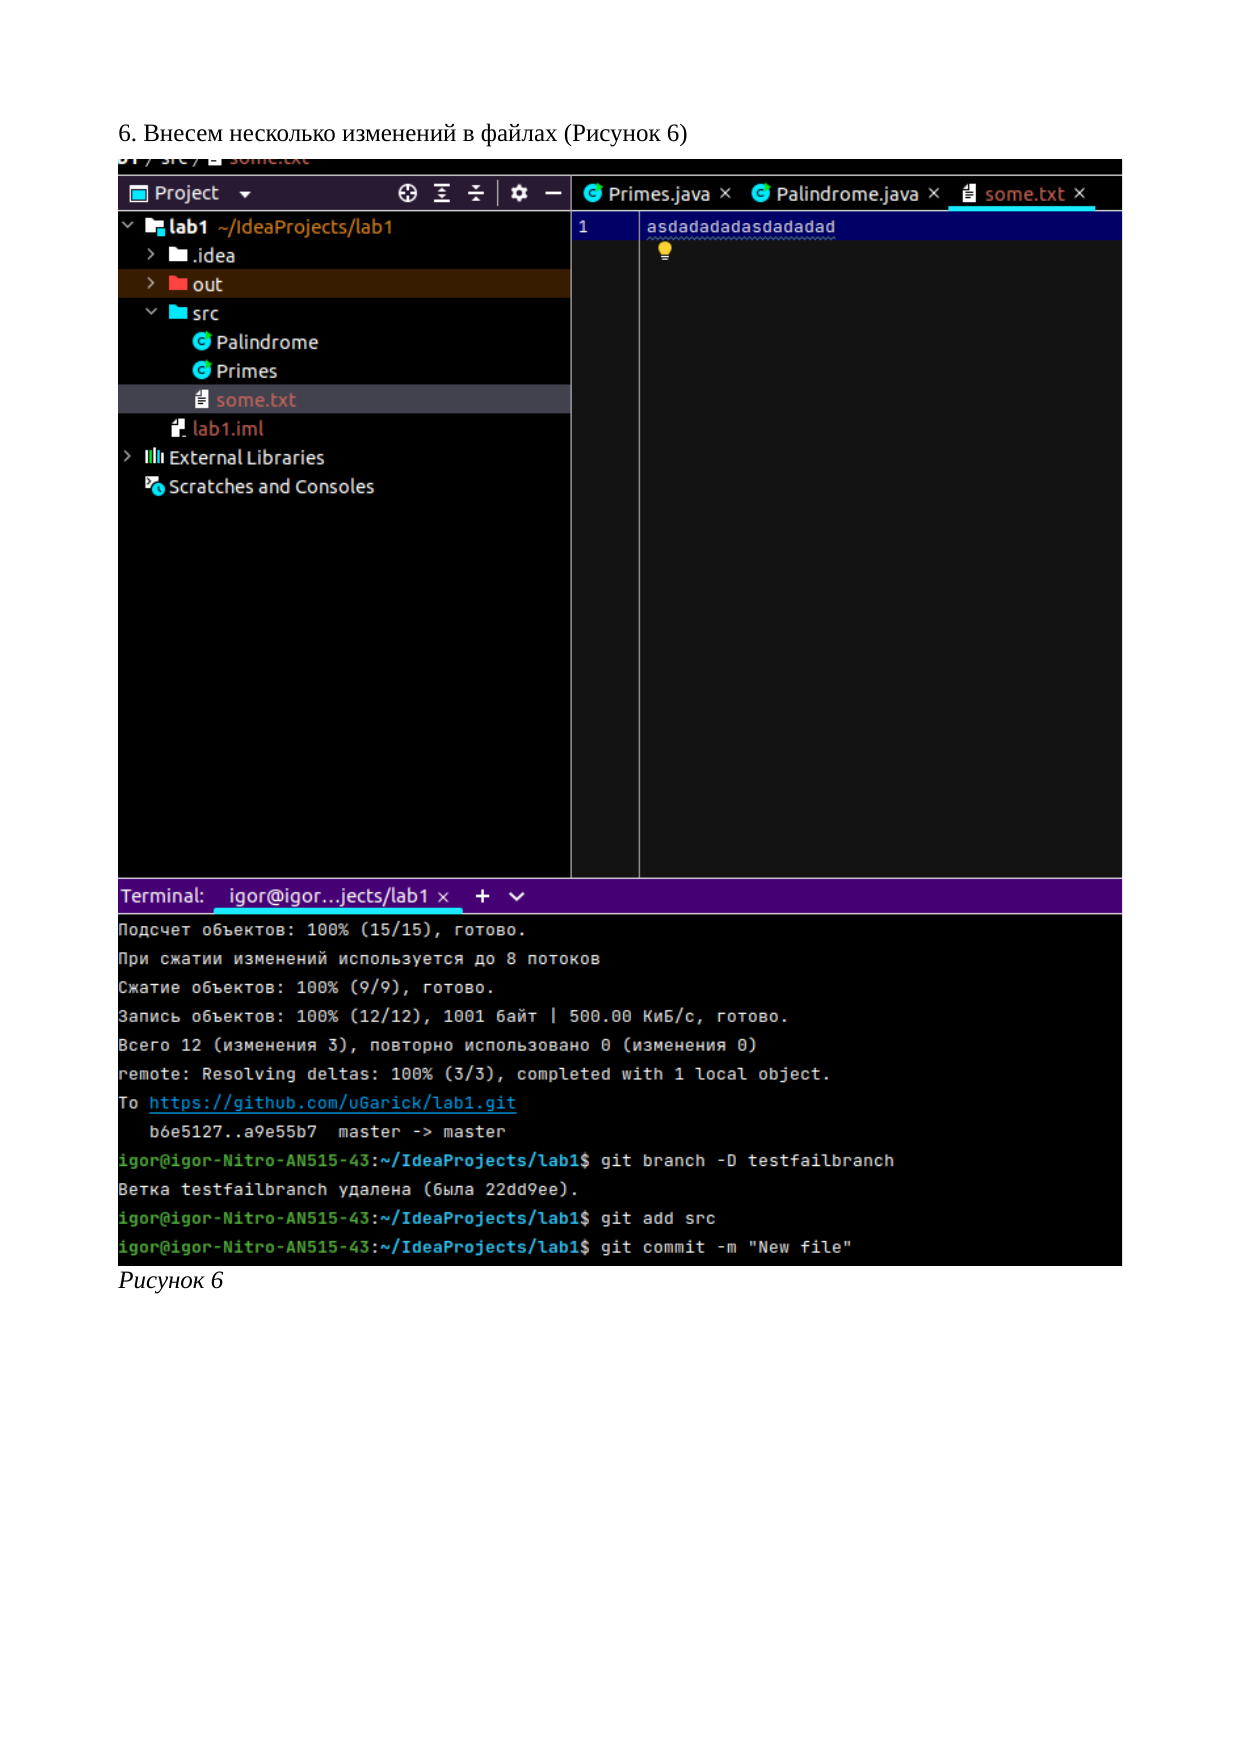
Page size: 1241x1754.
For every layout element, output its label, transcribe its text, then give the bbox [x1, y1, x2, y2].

picture [118, 159, 1123, 1266]
text Рисунок 6 [118, 1266, 1122, 1294]
list 6. Внесем несколько изменений в файлах (Рисунок 6) [118, 118, 1122, 147]
